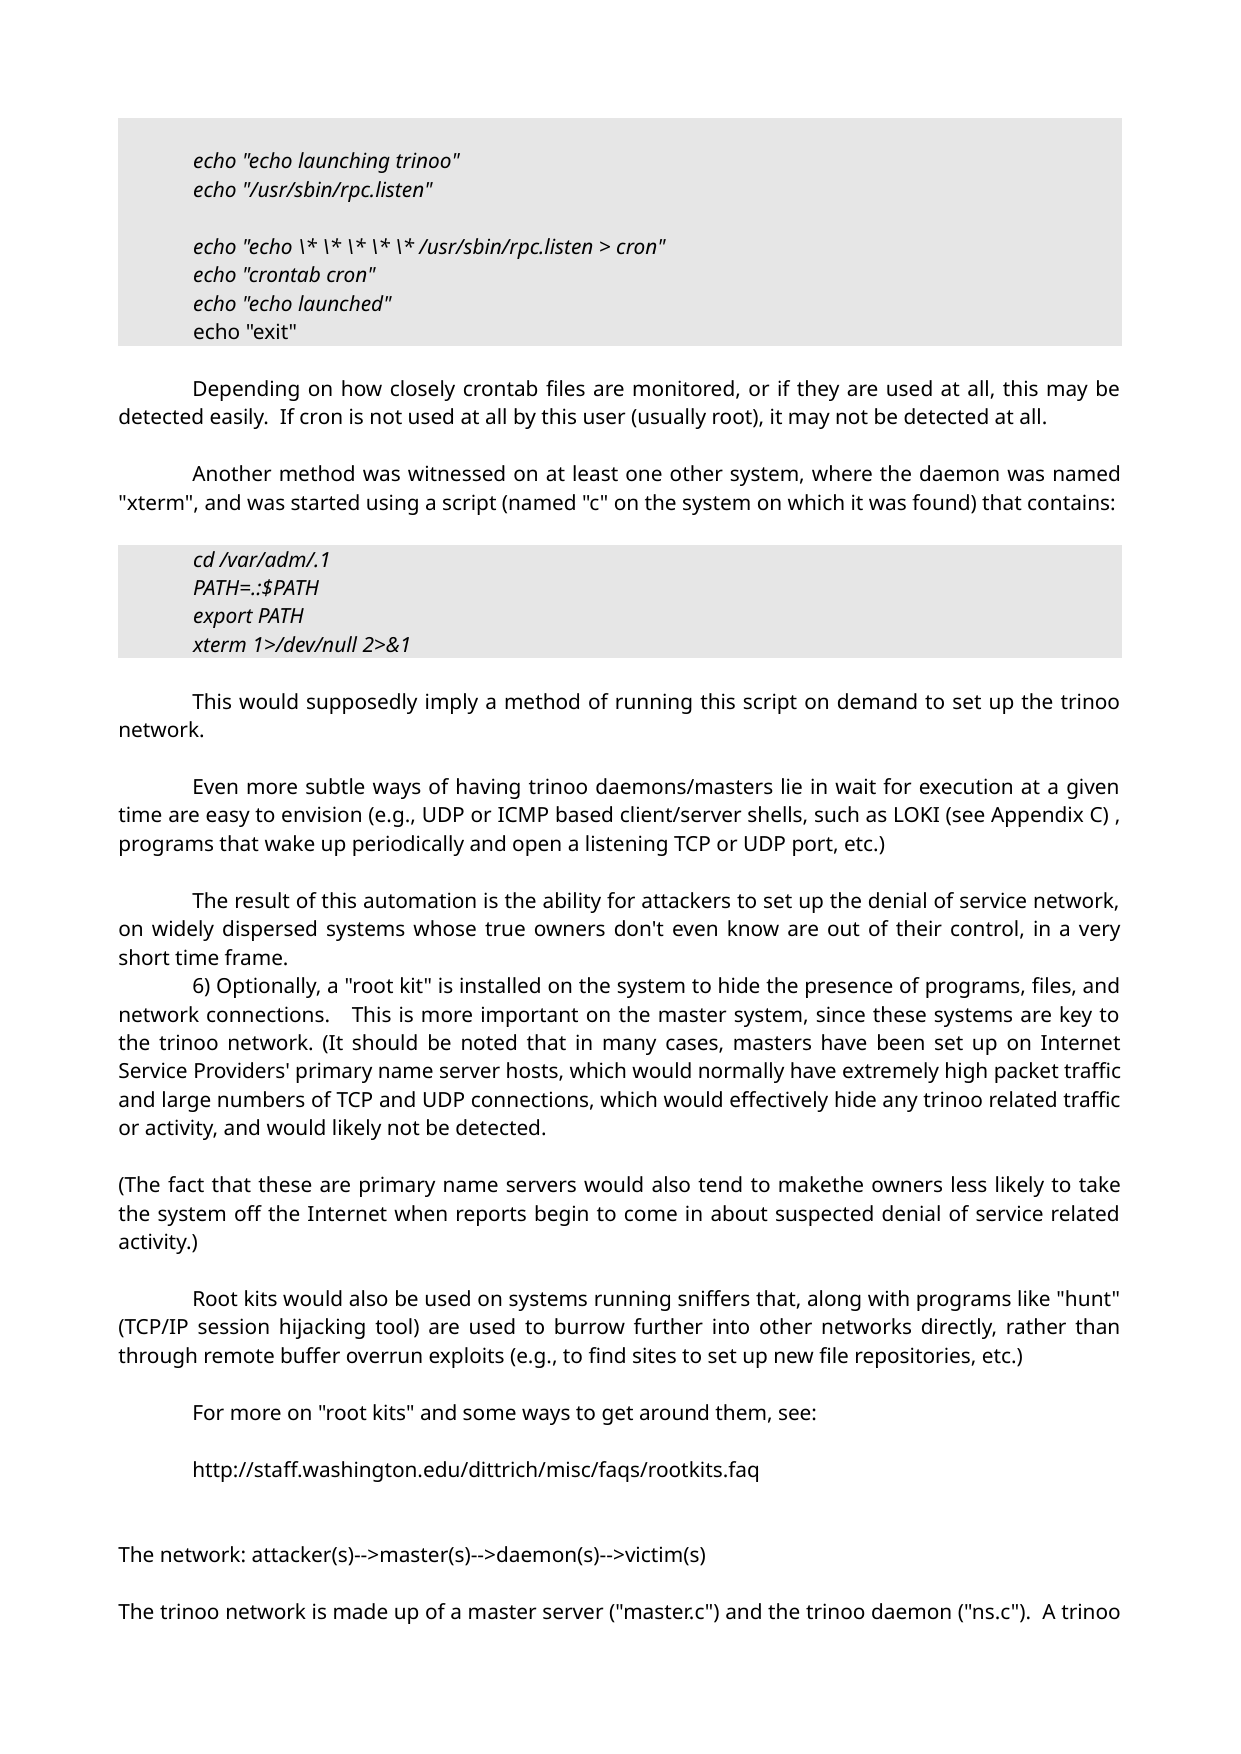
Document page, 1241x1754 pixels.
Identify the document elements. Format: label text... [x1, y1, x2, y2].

text Root kits would also be used on systems running sniffers that, along with programs like "hunt" (TCP/IP session hijacking tool) are used to burrow further into other networks directly, rather than through remote buffer overrun exploits (e.g., to find sites to set up new file repositories, etc.) [118, 1284, 1122, 1369]
text PATH=.:$PATH [118, 573, 1122, 602]
text Another method was witnessed on at least one other system, where the daemon was named "xterm", and was started using a script (named "c" on the system on which it was found) that contains: [118, 459, 1122, 516]
text Even more subtle ways of having trinoo daemons/masters lie in wait for execution at a given time are easy to envision (e.g., UDP or ICMP based client/server shells, such as LOKI (see Appendix C) , programs that wake up periodically and open a listening TCP or UDP port, etc.) [118, 772, 1122, 857]
text 6) Optionally, a "root kit" is installed on the system to hide the presence of programs, files, and network connections. This is more important on the master system, since these systems are key to the trinoo network. (It should be noted that in many cases, masters have been set up on Internet Service Providers' primary name server hosts, which would normally have extremely high packet traffic and large numbers of TCP and UDP connections, which would effectively hide any trinoo related traffic or activity, and would likely not be detected. [118, 971, 1122, 1142]
text echo "exit" [118, 317, 1122, 346]
text export PATH [118, 602, 1122, 630]
text echo "echo launched" [118, 289, 1122, 317]
text Depending on how closely crontab files are monitored, or if they are used at all, this may be detected easily. If cron is not used at all by this user (usually root), it may not be detected at all. [118, 374, 1122, 431]
text http://staff.washington.edu/dittrich/misc/faqs/rootkits.faq [118, 1455, 1122, 1483]
text The result of this automation is the ability for attackers to set up the denial of service network, on widely dispersed systems whose true owners don't even know are out of their control, in a very short time frame. [118, 886, 1122, 971]
text The trinoo network is made up of a master server ("master.c") and the trinoo daemon ("ns.c"). A trinoo [118, 1597, 1122, 1625]
text cd /var/adm/.1 [118, 545, 1122, 573]
text xterm 1>/dev/null 2>&1 [118, 630, 1122, 658]
text echo "echo \* \* \* \* \* /usr/sbin/rpc.listen > cron" [118, 232, 1122, 260]
text echo "/usr/sbin/rpc.listen" [118, 175, 1122, 203]
text This would supposedly imply a method of running this script on demand to set up the trinoo network. [118, 687, 1122, 744]
text echo "crontab cron" [118, 260, 1122, 289]
text For more on "root kits" and some ways to get around them, see: [118, 1398, 1122, 1426]
text The network: attacker(s)-->master(s)-->daemon(s)-->victim(s) [118, 1540, 1122, 1568]
text echo "echo launching trinoo" [118, 147, 1122, 175]
text (The fact that these are primary name servers would also tend to makethe owners less likely to take the system off the Internet when reports begin to come in about suspected denial of service related activity.) [118, 1170, 1122, 1256]
